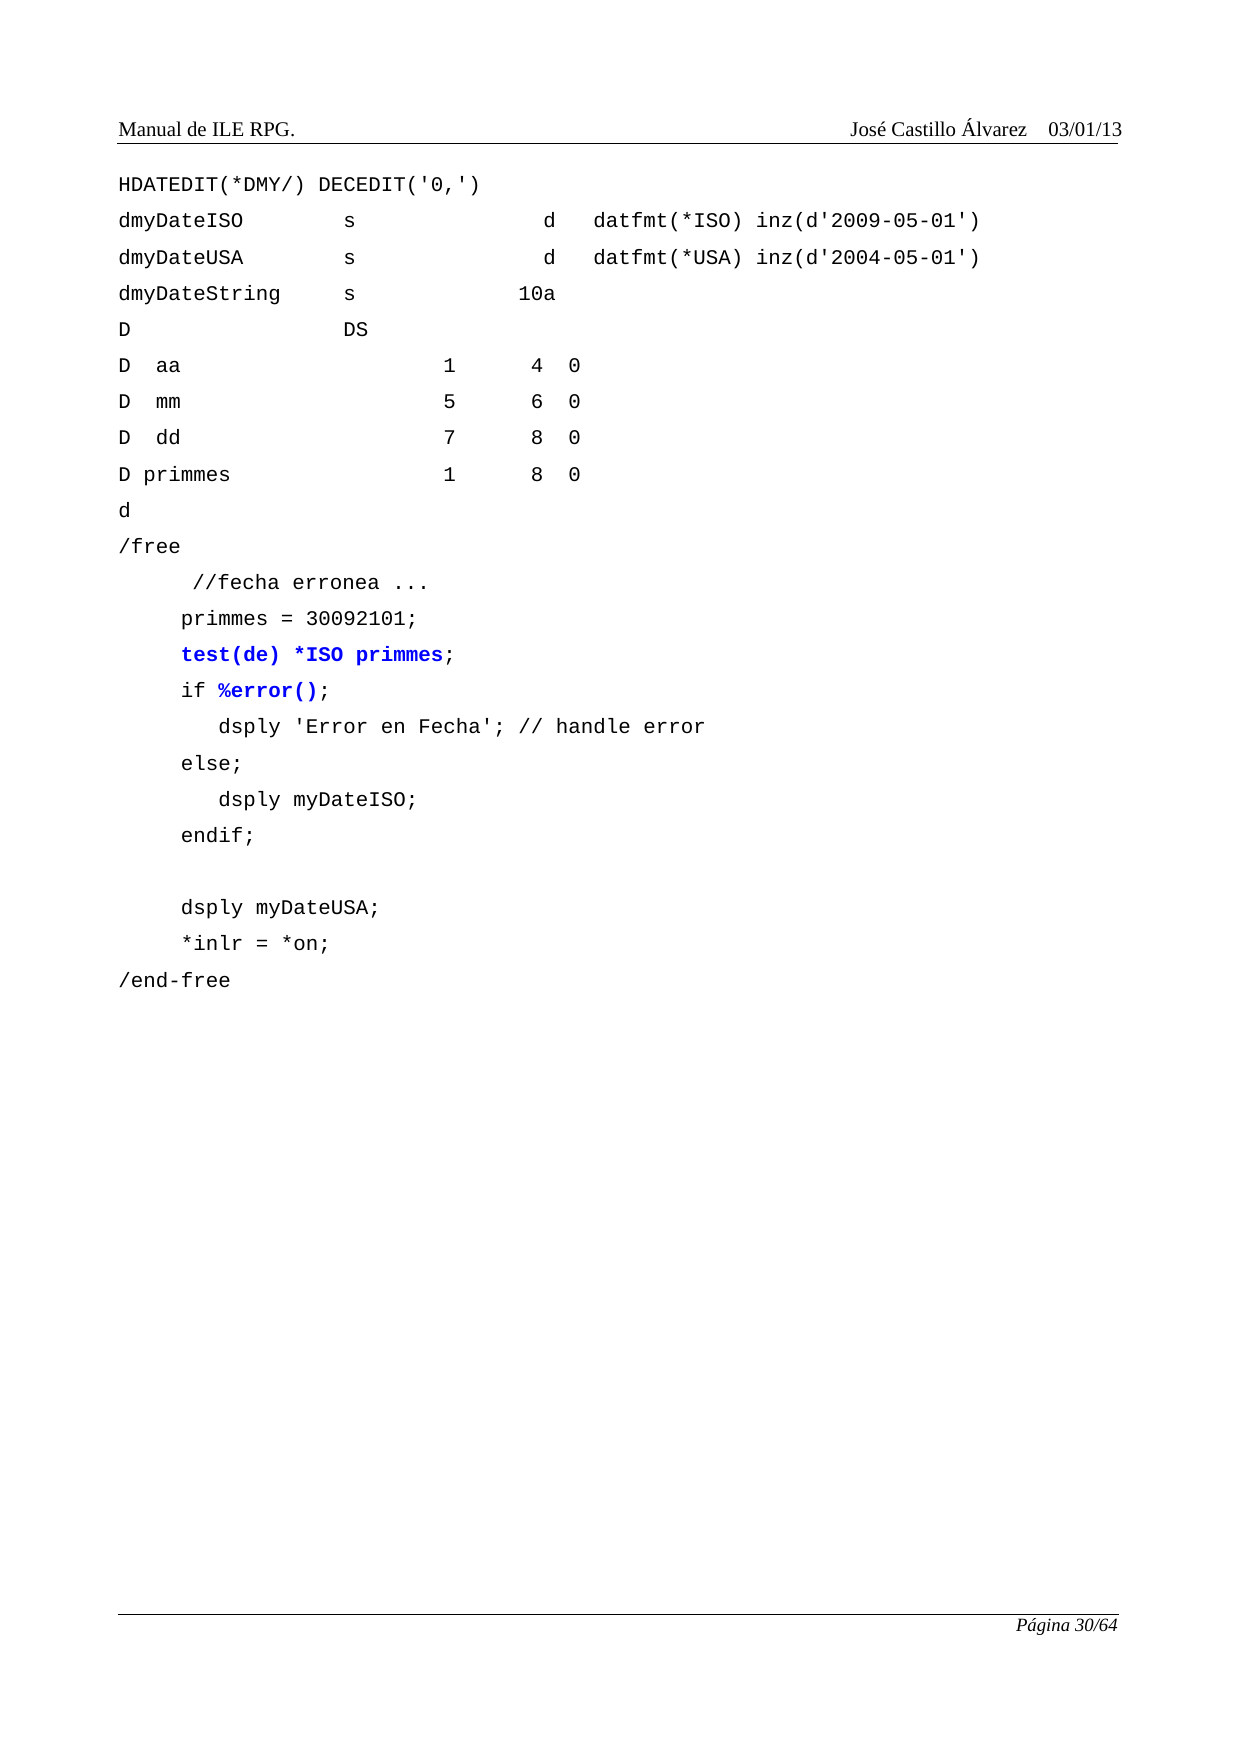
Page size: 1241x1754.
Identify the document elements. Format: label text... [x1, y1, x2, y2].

text d [118, 500, 1122, 523]
text D primmes 1 8 0 [118, 463, 1122, 487]
text endif; [118, 825, 1122, 849]
text dmyDateISO s d datfmt(*ISO) inz(d'2009-05-01') [118, 211, 1122, 234]
text dsply myDateISO; [118, 789, 1122, 812]
text dmyDateUSA s d datfmt(*USA) inz(d'2004-05-01') [118, 247, 1122, 270]
text D dd 7 8 0 [118, 427, 1122, 451]
text else; [118, 753, 1122, 776]
text primmes = 30092101; [118, 608, 1122, 632]
text dsply 'Error en Fecha'; // handle error [118, 717, 1122, 740]
text dmyDateString s 10a [118, 283, 1122, 306]
text if %error(); [118, 680, 1122, 704]
text //fecha erronea ... [118, 572, 1122, 596]
text dsply myDateUSA; [118, 897, 1122, 921]
text HDATEDIT(*DMY/) DECEDIT('0,') [118, 174, 1122, 198]
text *inlr = *on; [118, 933, 1122, 957]
text D DS [118, 319, 1122, 343]
text /free [118, 536, 1122, 559]
text test(de) *ISO primmes; [118, 644, 1122, 668]
text D mm 5 6 0 [118, 391, 1122, 415]
text /end-free [118, 969, 1122, 993]
text D aa 1 4 0 [118, 355, 1122, 379]
